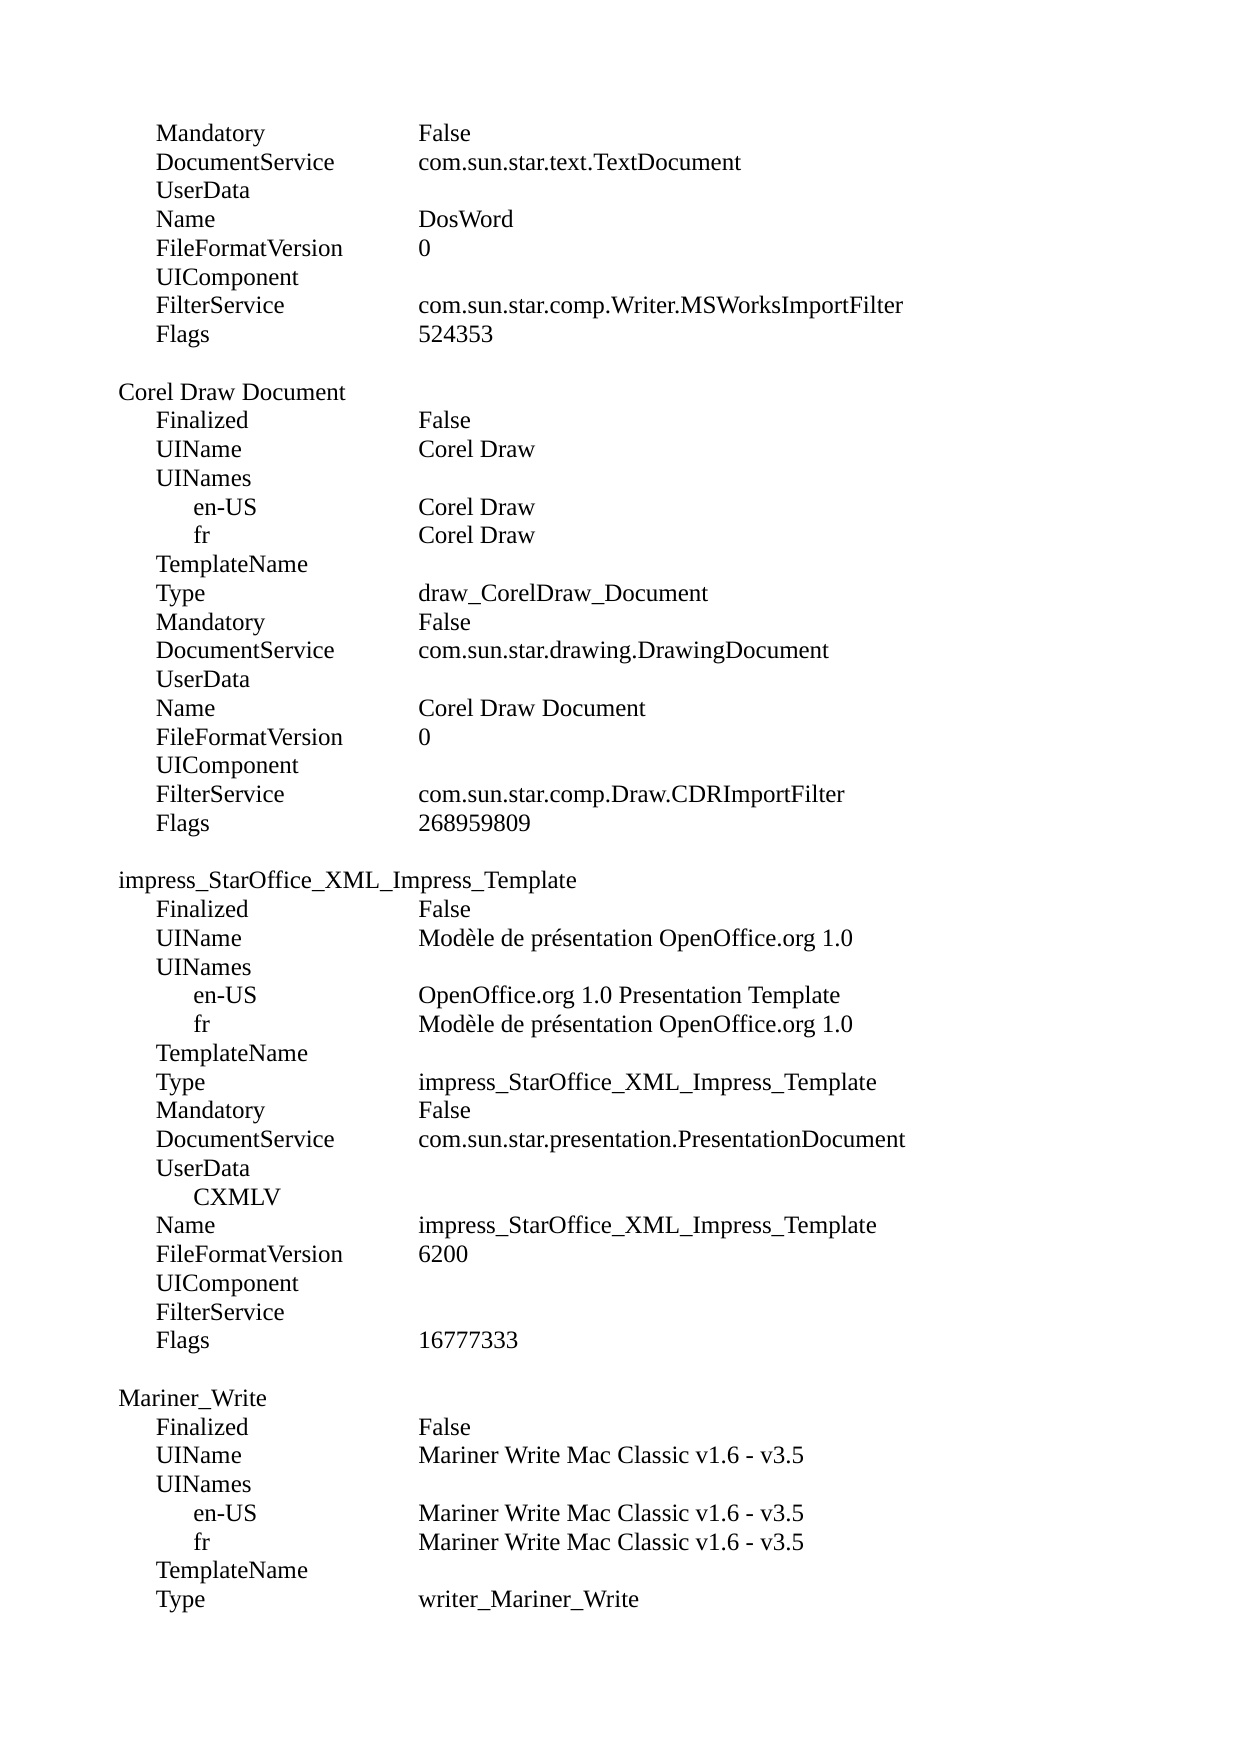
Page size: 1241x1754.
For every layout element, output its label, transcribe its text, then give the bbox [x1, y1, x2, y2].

text Corel Draw Document Finalized False UIName Corel Draw UINames en-US Corel Draw fr Corel Draw TemplateName Type draw_CorelDraw_Document Mandatory False DocumentService com.sun.star.drawing.DrawingDocument UserData Name Corel Draw Document FileFormatVersion 0 UIComponent FilterService com.sun.star.comp.Draw.CDRImportFilter Flags 268959809 [118, 377, 1122, 837]
text Mariner_Write Finalized False UIName Mariner Write Mac Classic v1.6 - v3.5 UINames en-US Mariner Write Mac Classic v1.6 - v3.5 fr Mariner Write Mac Classic v1.6 - v3.5 TemplateName Type writer_Mariner_Write [118, 1383, 1122, 1613]
text impress_StarOffice_XML_Impress_Template Finalized False UIName Modèle de présentation OpenOffice.org 1.0 UINames en-US OpenOffice.org 1.0 Presentation Template fr Modèle de présentation OpenOffice.org 1.0 TemplateName Type impress_StarOffice_XML_Impress_Template Mandatory False DocumentService com.sun.star.presentation.PresentationDocument UserData CXMLV Name impress_StarOffice_XML_Impress_Template FileFormatVersion 6200 UIComponent FilterService Flags 16777333 [118, 866, 1122, 1354]
text Mandatory False DocumentService com.sun.star.text.TextDocument UserData Name DosWord FileFormatVersion 0 UIComponent FilterService com.sun.star.comp.Writer.MSWorksImportFilter Flags 524353 [118, 118, 1122, 348]
